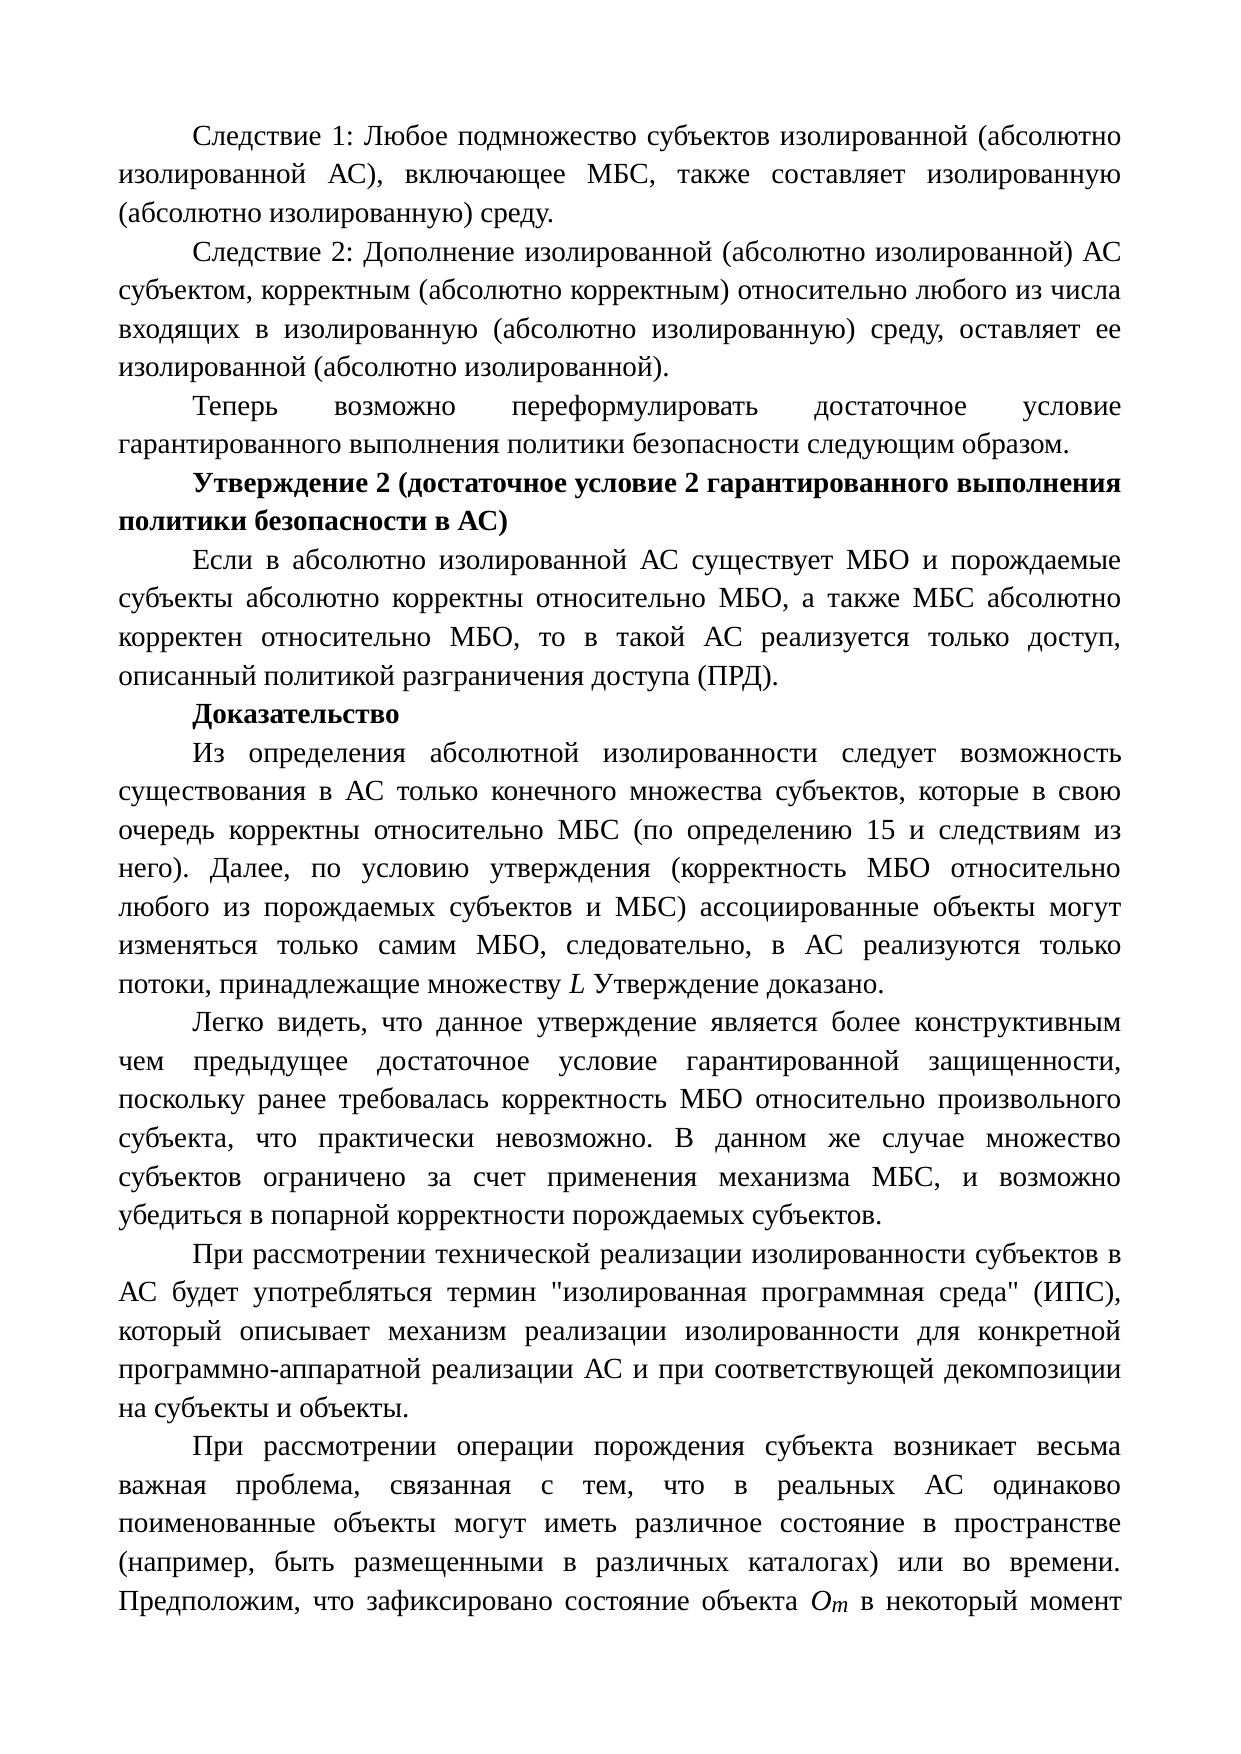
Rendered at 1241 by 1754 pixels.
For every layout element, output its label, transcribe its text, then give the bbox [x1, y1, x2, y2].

text Следствие 1: Любое подмножество субъектов изолированной (абсолютно изолированной АС), включающее МБС, также составляет изолированную (абсолютно изолированную) среду. [118, 118, 1122, 229]
text Утверждение 2 (достаточное условие 2 гарантированного выполнения политики безопасности в АС) [118, 465, 1122, 537]
text Доказательство [118, 696, 1122, 730]
text Теперь возможно переформулировать достаточное условие гарантированного выполнения политики безопасности следующим образом. [118, 388, 1122, 460]
text Если в абсолютно изолированной АС существует МБО и порождаемые субъекты абсолютно корректны относительно МБО, а также МБС абсолютно корректен относительно МБО, то в такой АС реализуется только доступ, описанный политикой разграничения доступа (ПРД). [118, 542, 1122, 691]
text При рассмотрении технической реализации изолированности субъектов в АС будет употребляться термин "изолированная программная среда" (ИПС), который описывает механизм реализации изолированности для конкретной программно-аппаратной реализации АС и при соответствующей декомпозиции на субъекты и объекты. [118, 1236, 1122, 1423]
text Легко видеть, что данное утверждение является более конструктивным чем предыдущее достаточное условие гарантированной защищенности, поскольку ранее требовалась корректность МБО относительно произвольного субъекта, что практически невозможно. В данном же случае множество субъектов ограничено за счет применения механизма МБС, и возможно убедиться в попарной корректности порождаемых субъектов. [118, 1004, 1122, 1231]
text При рассмотрении операции порождения субъекта возникает весьма важная проблема, связанная с тем, что в реальных АС одинаково поименованные объекты могут иметь различное состояние в пространстве (например, быть размещенными в различных каталогах) или во времени. Предположим, что зафиксировано состояние объекта Om в некоторый момент [118, 1428, 1122, 1618]
text Следствие 2: Дополнение изолированной (абсолютно изолированной) АС субъектом, корректным (абсолютно корректным) относительно любого из числа входящих в изолированную (абсолютно изолированную) среду, оставляет ее изолированной (абсолютно изолированной). [118, 234, 1122, 383]
text Из определения абсолютной изолированности следует возможность существования в АС только конечного множества субъектов, которые в свою очередь корректны относительно МБС (по определению 15 и следствиям из него). Далее, по условию утверждения (корректность МБО относительно любого из порождаемых субъектов и МБС) ассоциированные объекты могут изменяться только самим МБО, следовательно, в АС реализуются только потоки, принадлежащие множеству L Утверждение доказано. [118, 735, 1122, 999]
